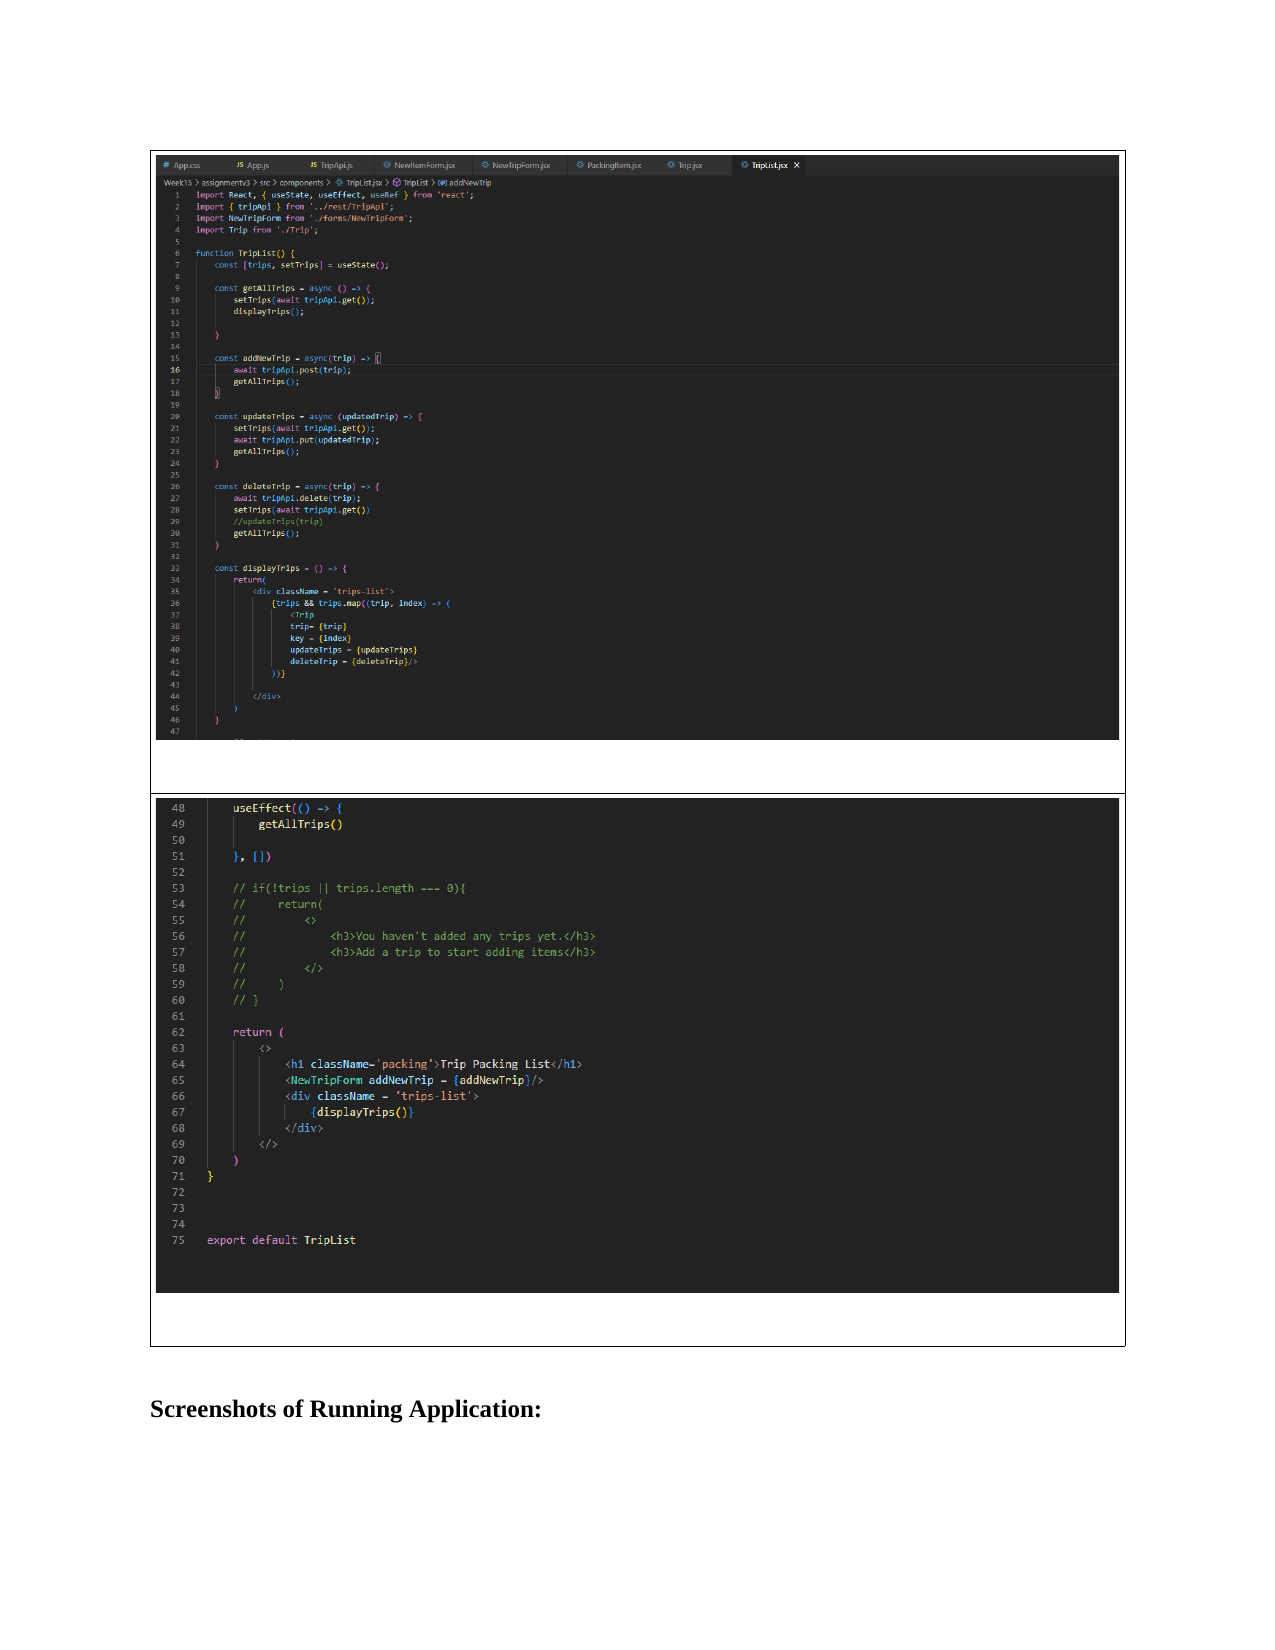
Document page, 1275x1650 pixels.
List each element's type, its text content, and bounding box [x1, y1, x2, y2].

table_cell [151, 799, 1125, 1346]
text Screenshots of Running Application: [150, 1394, 1125, 1423]
table_cell [151, 794, 1125, 798]
picture [155, 155, 1120, 740]
picture [155, 798, 1120, 1293]
table_cell [151, 151, 1125, 793]
